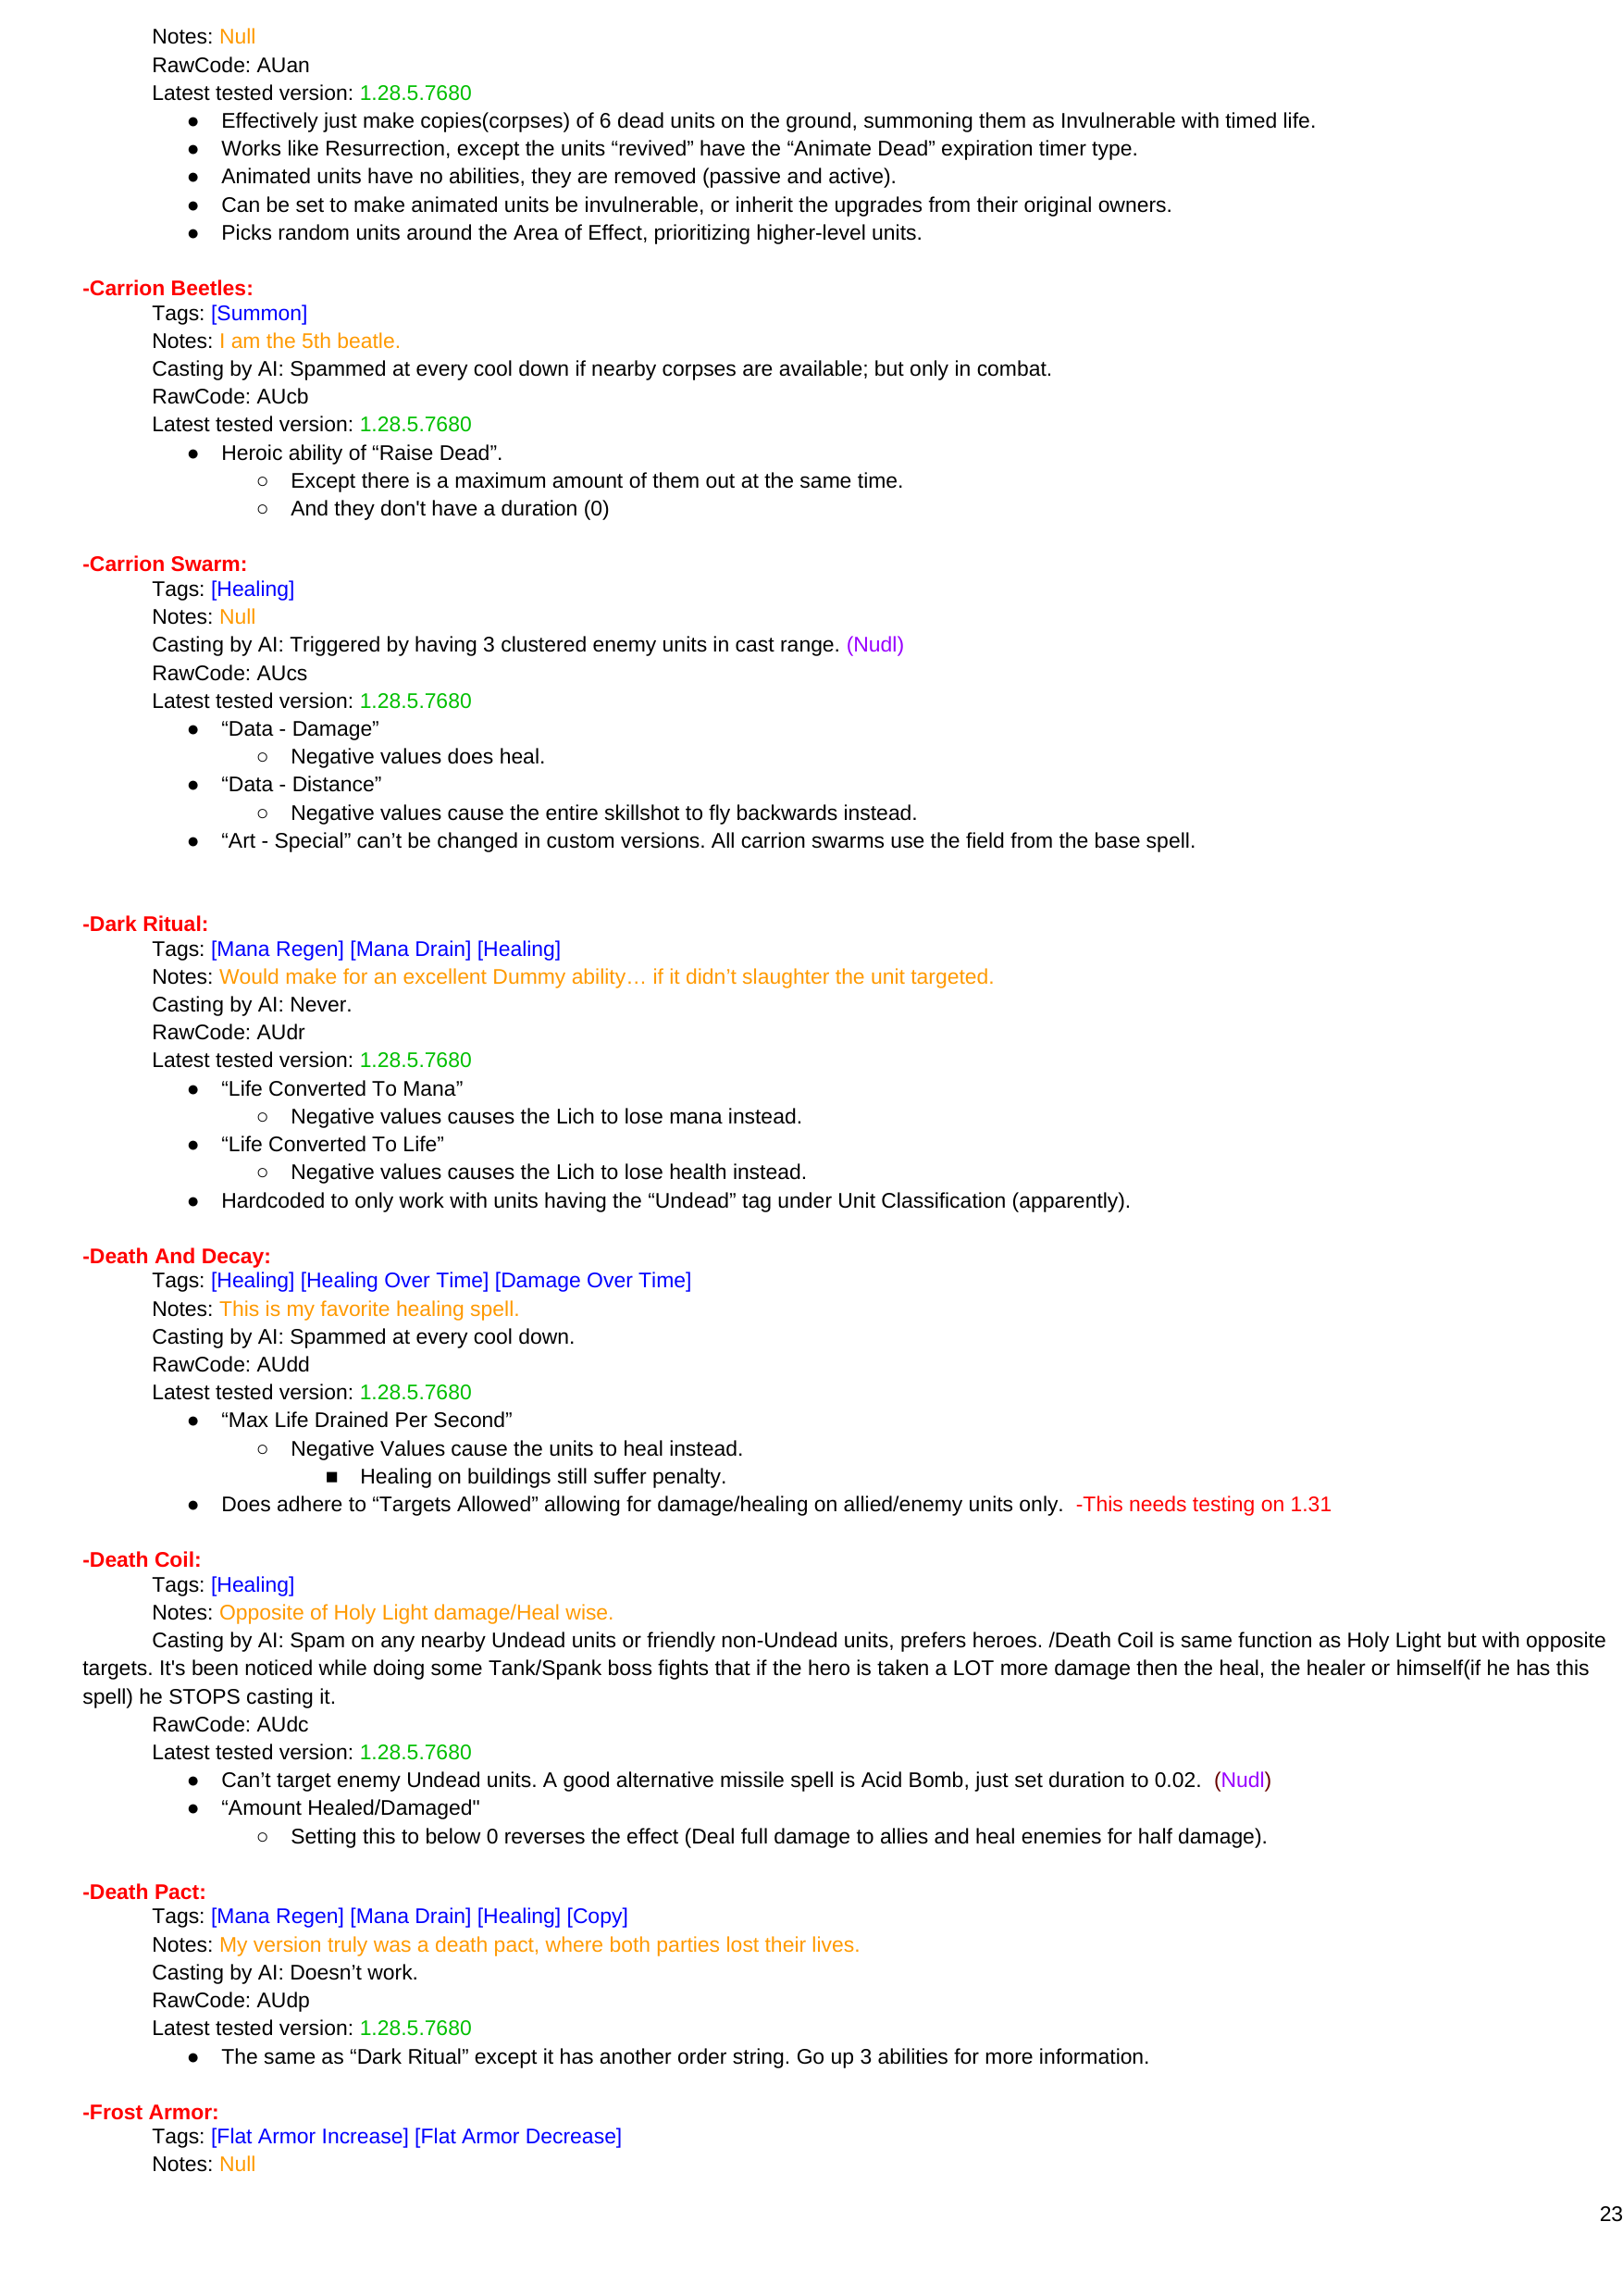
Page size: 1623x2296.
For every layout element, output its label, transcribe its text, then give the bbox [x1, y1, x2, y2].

text RawCode: AUcb [82, 384, 1623, 409]
text Latest tested version: 1.28.5.7680 [82, 412, 1623, 437]
text Notes: I am the 5th beatle. [82, 329, 1623, 353]
text Latest tested version: 1.28.5.7680 [82, 1380, 1623, 1404]
subtitle -Carrion Swarm: [13, 552, 1623, 577]
text Notes: Null [82, 24, 1623, 49]
text Casting by AI: Spammed at every cool down if nearby corpses are available; but only in combat. [82, 356, 1623, 380]
text Casting by AI: Doesn’t work. [82, 1960, 1623, 1984]
list “Life Converted To Life” [187, 1132, 1623, 1156]
subtitle -Carrion Beetles: [13, 276, 1623, 300]
text RawCode: AUan [82, 53, 1623, 77]
text Tags: [Mana Regen] [Mana Drain] [Healing] [Copy] [13, 1904, 1623, 1929]
list Negative Values cause the units to heal instead. [256, 1436, 1623, 1460]
list Picks random units around the Area of Effect, prioritizing higher-level units. [187, 220, 1623, 244]
list Can be set to make animated units be invulnerable, or inherit the upgrades from their original owners. [187, 192, 1623, 217]
text Casting by AI: Never. [82, 992, 1623, 1016]
text Latest tested version: 1.28.5.7680 [82, 1048, 1623, 1073]
text Notes: Null [82, 604, 1623, 628]
text RawCode: AUdd [82, 1352, 1623, 1376]
list Negative values causes the Lich to lose health instead. [256, 1160, 1623, 1185]
list “Max Life Drained Per Second” [187, 1408, 1623, 1433]
list Negative values cause the entire skillshot to fly backwards instead. [256, 800, 1623, 825]
subtitle -Dark Ritual: [13, 912, 1623, 937]
text RawCode: AUcs [82, 660, 1623, 685]
list Healing on buildings still suffer penalty. [326, 1464, 1623, 1488]
list “Life Converted To Mana” [187, 1076, 1623, 1100]
text Notes: Null [82, 2152, 1623, 2177]
text Tags: [Healing] [Healing Over Time] [Damage Over Time] [13, 1268, 1623, 1293]
text RawCode: AUdc [82, 1712, 1623, 1736]
list The same as “Dark Ritual” except it has another order string. Go up 3 abilities for more information. [187, 2043, 1623, 2068]
text Latest tested version: 1.28.5.7680 [82, 2016, 1623, 2040]
list Setting this to below 0 reverses the effect (Deal full damage to allies and heal enemies for half damage). [256, 1824, 1623, 1848]
text Casting by AI: Triggered by having 3 clustered enemy units in cast range. (Nudl) [82, 632, 1623, 656]
text Tags: [Flat Armor Increase] [Flat Armor Decrease] [13, 2124, 1623, 2149]
text Latest tested version: 1.28.5.7680 [82, 1740, 1623, 1764]
text RawCode: AUdp [82, 1988, 1623, 2012]
text Tags: [Summon] [13, 300, 1623, 325]
list “Art - Special” can’t be changed in custom versions. All carrion swarms use the field from the base spell. [187, 828, 1623, 852]
text Casting by AI: Spam on any nearby Undead units or friendly non-Undead units, prefers heroes. /Death Coil is same function as Holy Light but with opposite targets. It's been noticed while doing some Tank/Spank boss fights that if the hero is taken a LOT more damage then the heal, the healer or himself(if he has this spell) he STOPS casting it. [82, 1628, 1623, 1708]
list Does adhere to “Targets Allowed” allowing for damage/healing on allied/enemy units only. -This needs testing on 1.31 [187, 1492, 1623, 1516]
list Except there is a maximum amount of them out at the same time. [256, 468, 1623, 492]
subtitle -Death Coil: [13, 1547, 1623, 1572]
list And they don't have a duration (0) [256, 496, 1623, 520]
list Hardcoded to only work with units having the “Undead” tag under Unit Classification (apparently). [187, 1187, 1623, 1212]
list Works like Resurrection, except the units “revived” have the “Animate Dead” expiration timer type. [187, 136, 1623, 160]
text Latest tested version: 1.28.5.7680 [82, 689, 1623, 713]
subtitle -Death And Decay: [13, 1244, 1623, 1268]
list “Amount Healed/Damaged" [187, 1795, 1623, 1820]
text Casting by AI: Spammed at every cool down. [82, 1324, 1623, 1348]
text Notes: My version truly was a death pact, where both parties lost their lives. [82, 1932, 1623, 1956]
list Negative values causes the Lich to lose mana instead. [256, 1104, 1623, 1128]
list Heroic ability of “Raise Dead”. [187, 441, 1623, 465]
list “Data - Distance” [187, 772, 1623, 797]
text Tags: [Mana Regen] [Mana Drain] [Healing] [13, 937, 1623, 961]
text Latest tested version: 1.28.5.7680 [82, 81, 1623, 105]
list Animated units have no abilities, they are removed (passive and active). [187, 164, 1623, 189]
list “Data - Damage” [187, 716, 1623, 740]
subtitle -Death Pact: [13, 1880, 1623, 1904]
list Can’t target enemy Undead units. A good alternative missile spell is Acid Bomb, just set duration to 0.02. (Nudl) [187, 1768, 1623, 1793]
text Notes: This is my favorite healing spell. [82, 1297, 1623, 1321]
list Effectively just make copies(corpses) of 6 dead units on the ground, summoning them as Invulnerable with timed life. [187, 108, 1623, 132]
subtitle -Frost Armor: [13, 2100, 1623, 2124]
text Tags: [Healing] [13, 577, 1623, 601]
text Tags: [Healing] [13, 1572, 1623, 1596]
text RawCode: AUdr [82, 1020, 1623, 1045]
text Notes: Opposite of Holy Light damage/Heal wise. [82, 1600, 1623, 1624]
list Negative values does heal. [256, 744, 1623, 768]
text Notes: Would make for an excellent Dummy ability… if it didn’t slaughter the unit targeted. [82, 964, 1623, 988]
